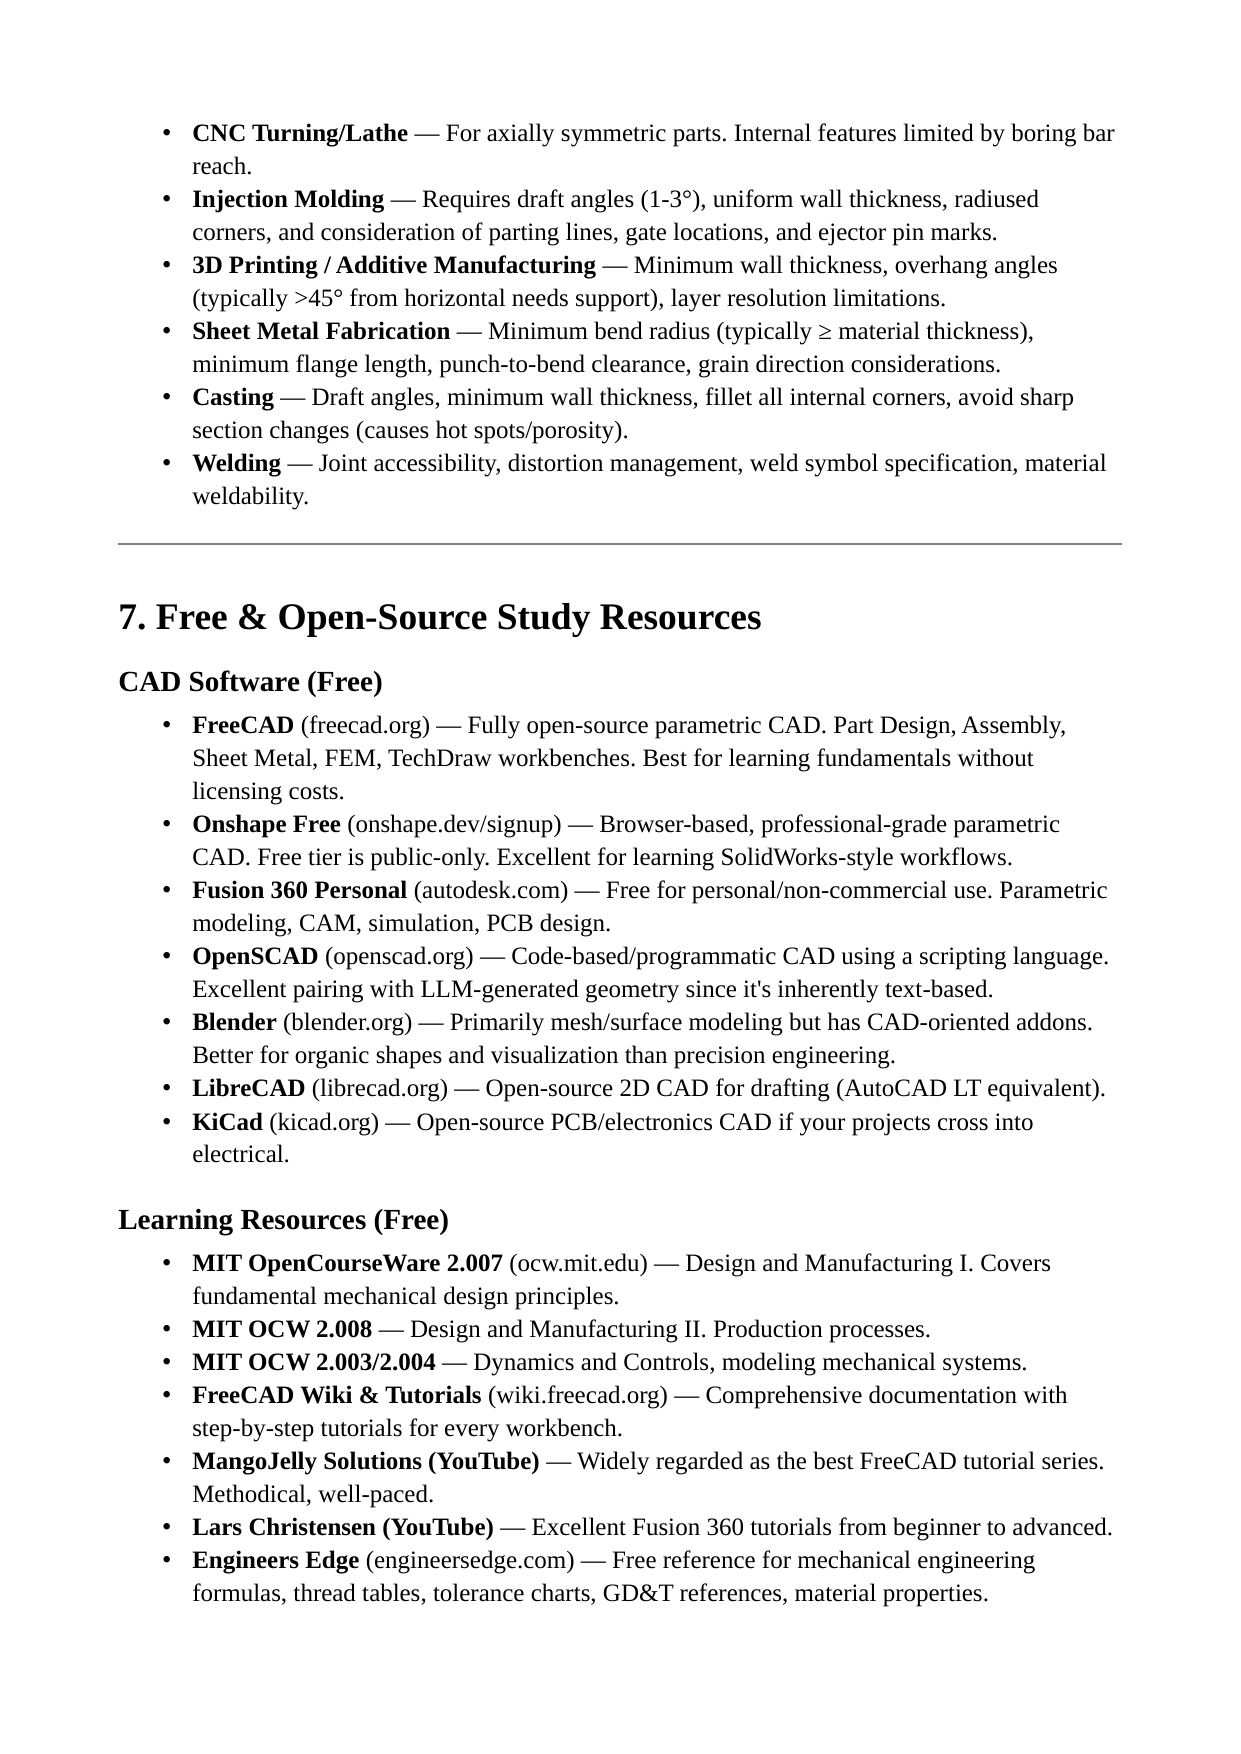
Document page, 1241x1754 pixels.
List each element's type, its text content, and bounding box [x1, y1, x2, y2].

list MIT OCW 2.008 — Design and Manufacturing II. Production processes. [162, 1314, 1122, 1343]
list OpenSCAD (openscad.org) — Code-based/programmatic CAD using a scripting language. Excellent pairing with LLM-generated geometry since it's inherently text-based. [162, 941, 1122, 1003]
list MIT OpenCourseWare 2.007 (ocw.mit.edu) — Design and Manufacturing I. Covers fundamental mechanical design principles. [162, 1248, 1122, 1309]
list KiCad (kicad.org) — Open-source PCB/electronics CAD if your projects cross into electrical. [162, 1107, 1122, 1168]
list Onshape Free (onshape.dev/signup) — Browser-based, professional-grade parametric CAD. Free tier is public-only. Excellent for learning SolidWorks-style workflows. [162, 809, 1122, 871]
list Engineers Edge (engineersedge.com) — Free reference for mechanical engineering formulas, thread tables, tolerance charts, GD&T references, material properties. [162, 1545, 1122, 1607]
list Fusion 360 Personal (autodesk.com) — Free for personal/non-commercial use. Parametric modeling, CAM, simulation, PCB design. [162, 875, 1122, 937]
list CNC Turning/Lathe — For axially symmetric parts. Internal features limited by boring bar reach. [162, 118, 1122, 180]
list LibreCAD (librecad.org) — Open-source 2D CAD for drafting (AutoCAD LT equivalent). [162, 1073, 1122, 1102]
list MangoJelly Solutions (YouTube) — Widely regarded as the best FreeCAD tutorial series. Methodical, well-paced. [162, 1446, 1122, 1508]
list Welding — Joint accessibility, distortion management, weld symbol specification, material weldability. [162, 448, 1122, 510]
subtitle 7. Free & Open-Source Study Resources [118, 594, 1122, 637]
list Casting — Draft angles, minimum wall thickness, fillet all internal corners, avoid sharp section changes (causes hot spots/porosity). [162, 382, 1122, 444]
list FreeCAD (freecad.org) — Fully open-source parametric CAD. Part Design, Assembly, Sheet Metal, FEM, TechDraw workbenches. Best for learning fundamentals without licensing costs. [162, 710, 1122, 805]
subtitle CAD Software (Free) [118, 664, 1122, 698]
list 3D Printing / Additive Manufacturing — Minimum wall thickness, overhang angles (typically >45° from horizontal needs support), layer resolution limitations. [162, 250, 1122, 312]
list MIT OCW 2.003/2.004 — Dynamics and Controls, modeling mechanical systems. [162, 1347, 1122, 1376]
list Injection Molding — Requires draft angles (1-3°), uniform wall thickness, radiused corners, and consideration of parting lines, gate locations, and ejector pin marks. [162, 184, 1122, 246]
subtitle Learning Resources (Free) [118, 1202, 1122, 1235]
list FreeCAD Wiki & Tutorials (wiki.freecad.org) — Comprehensive documentation with step-by-step tutorials for every workbench. [162, 1380, 1122, 1442]
list Lars Christensen (YouTube) — Excellent Fusion 360 tutorials from beginner to advanced. [162, 1512, 1122, 1541]
list Sheet Metal Fabrication — Minimum bend radius (typically ≥ material thickness), minimum flange length, punch-to-bend clearance, grain direction considerations. [162, 316, 1122, 378]
list Blender (blender.org) — Primarily mesh/surface modeling but has CAD-oriented addons. Better for organic shapes and visualization than precision engineering. [162, 1007, 1122, 1069]
